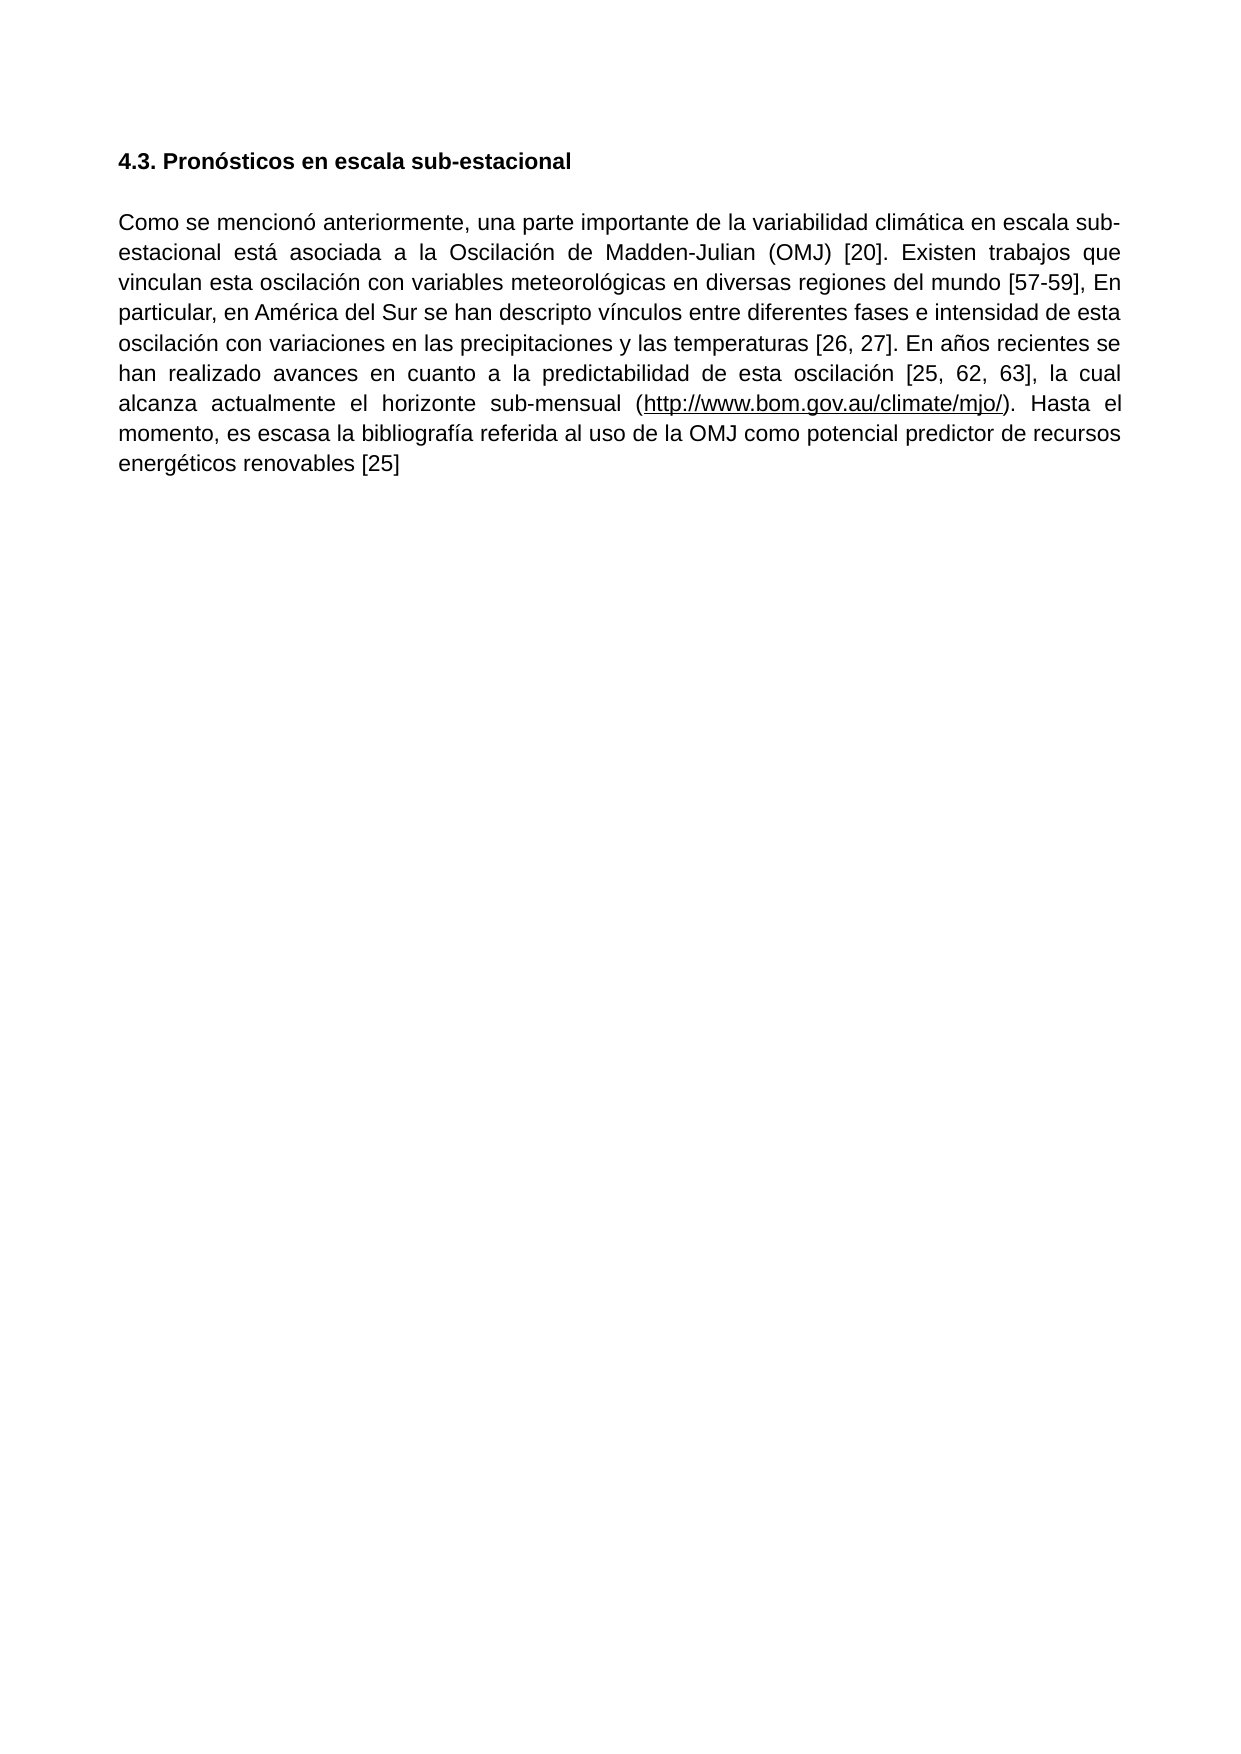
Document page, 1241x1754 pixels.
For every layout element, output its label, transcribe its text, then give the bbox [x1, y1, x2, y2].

text 4.3. Pronósticos en escala sub-estacional [118, 148, 1122, 175]
text Como se mencionó anteriormente, una parte importante de la variabilidad climática en escala sub-estacional está asociada a la Oscilación de Madden-Julian (OMJ) [20]. Existen trabajos que vinculan esta oscilación con variables meteorológicas en diversas regiones del mundo [57-59], En particular, en América del Sur se han descripto vínculos entre diferentes fases e intensidad de esta oscilación con variaciones en las precipitaciones y las temperaturas [26, 27]. En años recientes se han realizado avances en cuanto a la predictabilidad de esta oscilación [25, 62, 63], la cual alcanza actualmente el horizonte sub-mensual (http://www.bom.gov.au/climate/mjo/). Hasta el momento, es escasa la bibliografía referida al uso de la OMJ como potencial predictor de recursos energéticos renovables [25] [118, 209, 1122, 477]
